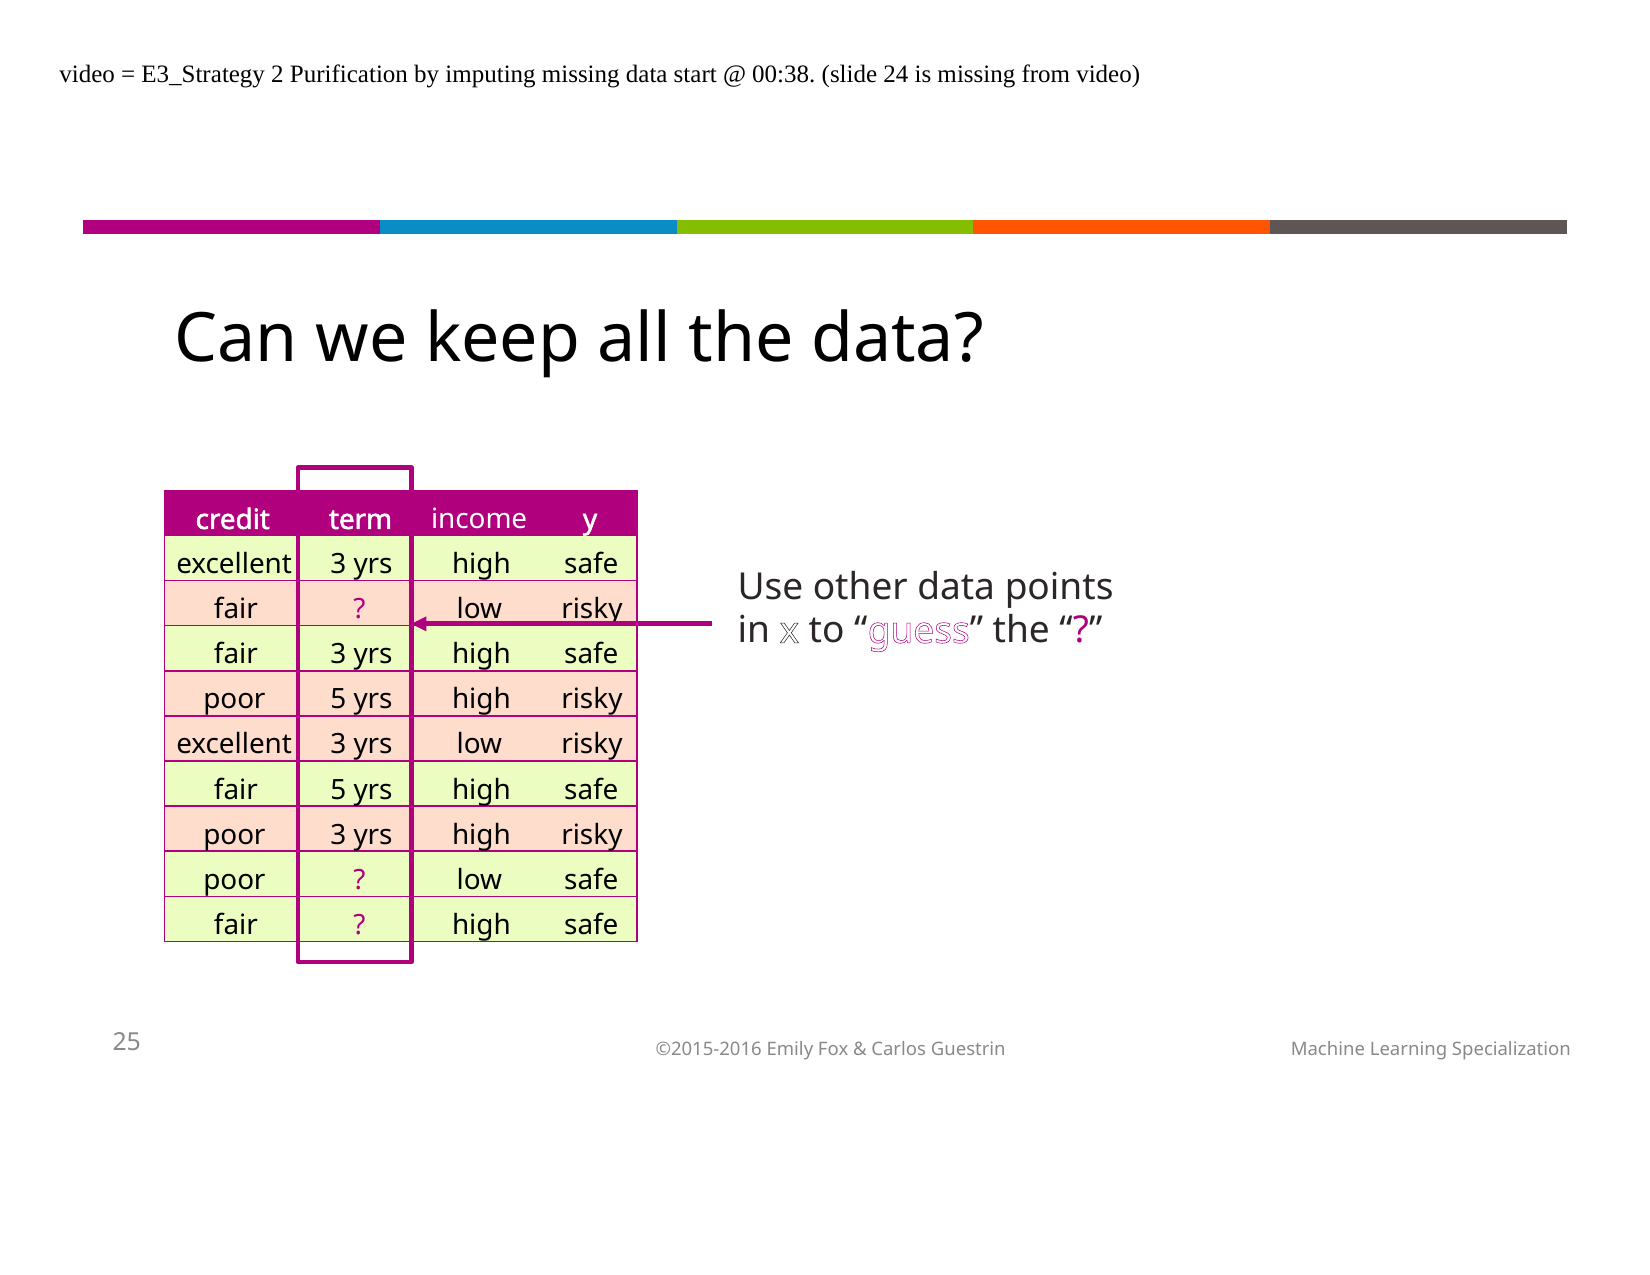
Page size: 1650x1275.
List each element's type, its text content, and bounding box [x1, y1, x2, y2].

text video = E3_Strategy 2 Purification by imputing missing data start @ 00:38. (slide 24 is missing from video) [59, 59, 1591, 88]
